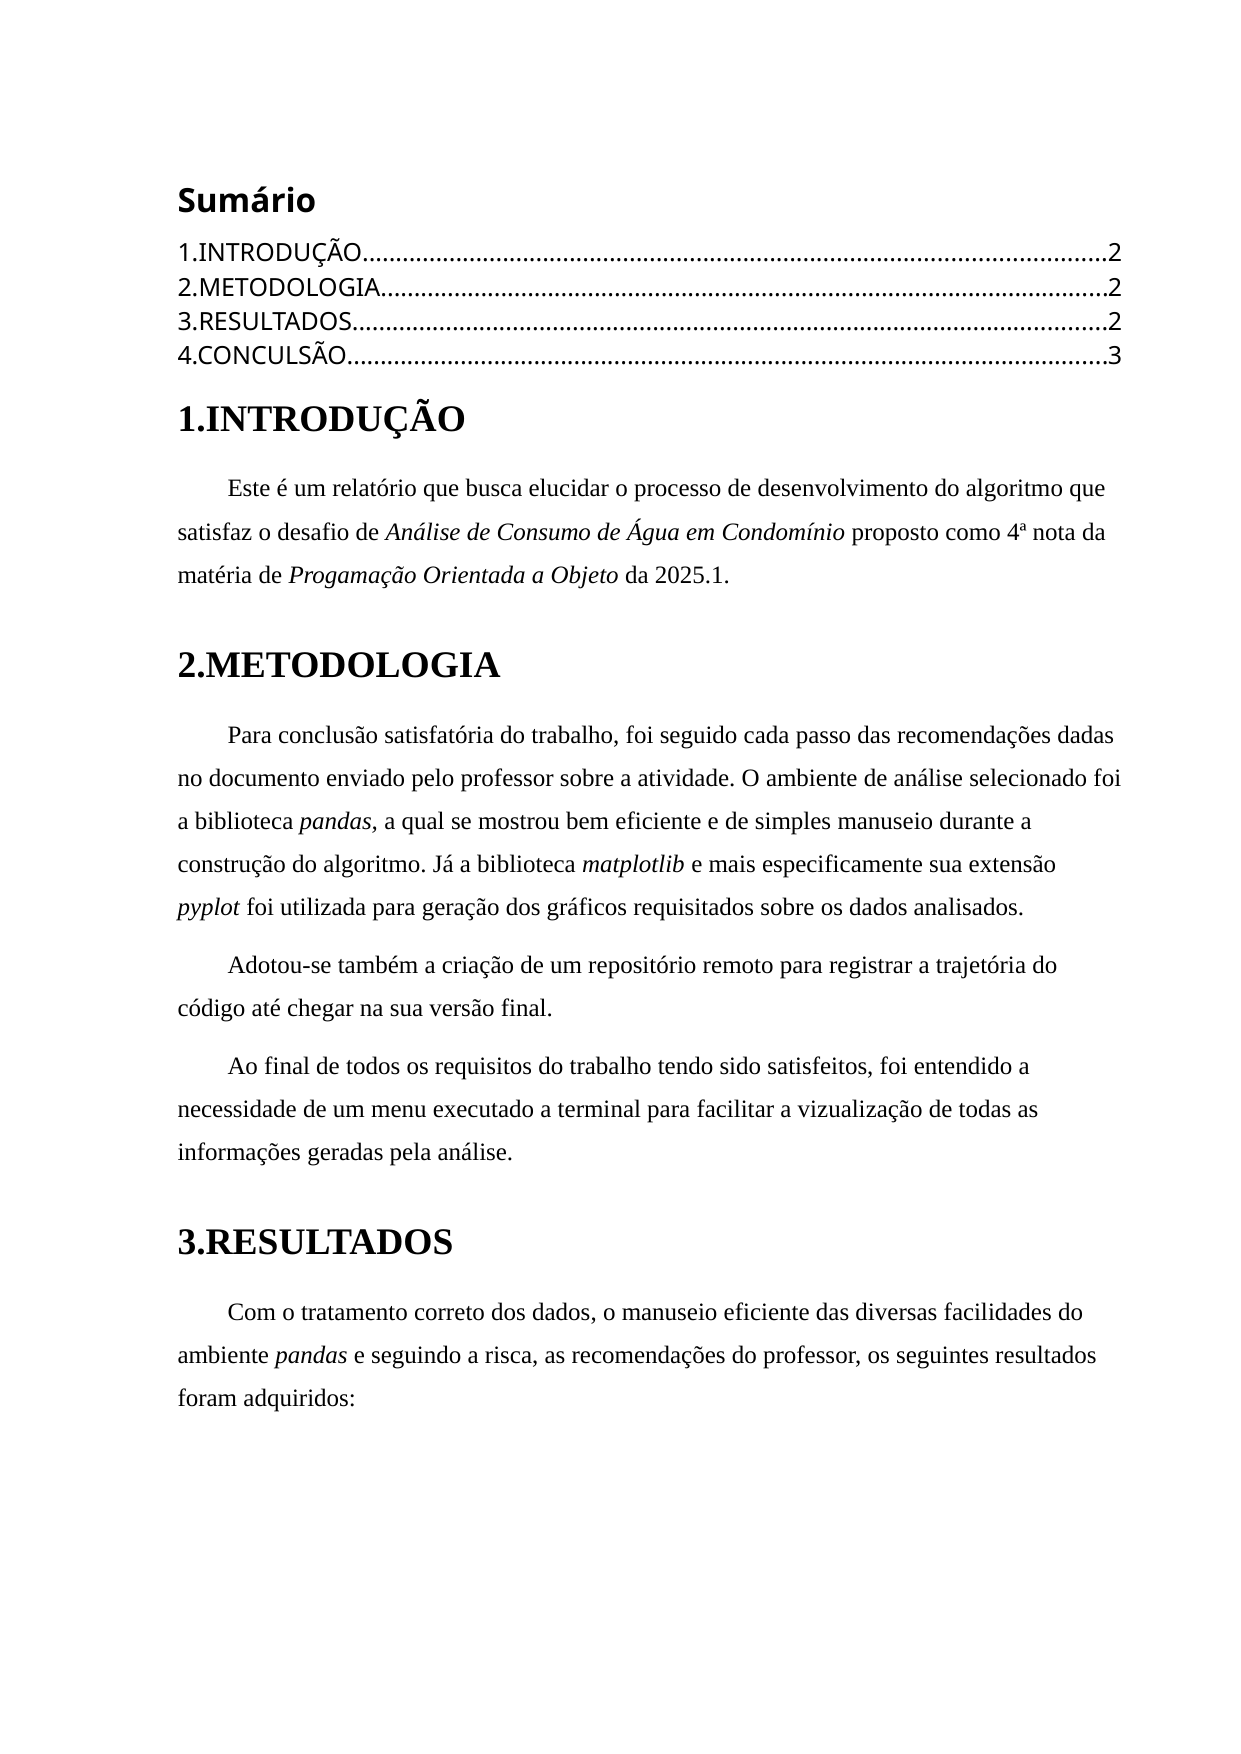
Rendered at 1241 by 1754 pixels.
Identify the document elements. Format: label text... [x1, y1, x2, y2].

text 1.INTRODUÇÃO 2 [177, 235, 1122, 269]
text 3.RESULTADOS 2 [177, 303, 1122, 337]
text Ao final de todos os requisitos do trabalho tendo sido satisfeitos, foi entendido a necessidade de um menu executado a terminal para facilitar a vizualização de todas as informações geradas pela análise. [177, 1051, 1122, 1166]
text Este é um relatório que busca elucidar o processo de desenvolvimento do algoritmo que satisfaz o desafio de Análise de Consumo de Água em Condomínio proposto como 4ª nota da matéria de Progamação Orientada a Objeto da 2025.1. [177, 473, 1122, 588]
text Adotou-se também a criação de um repositório remoto para registrar a trajetória do código até chegar na sua versão final. [177, 950, 1122, 1022]
text 2.METODOLOGIA 2 [177, 269, 1122, 303]
text 4.CONCULSÃO 3 [177, 337, 1122, 371]
text Com o tratamento correto dos dados, o manuseio eficiente das diversas facilidades do ambiente pandas e seguindo a risca, as recomendações do professor, os seguintes resultados foram adquiridos: [177, 1297, 1122, 1412]
subtitle 3.RESULTADOS [177, 1220, 1122, 1263]
subtitle 1.INTRODUÇÃO [177, 396, 1122, 439]
text Para conclusão satisfatória do trabalho, foi seguido cada passo das recomendações dadas no documento enviado pelo professor sobre a atividade. O ambiente de análise selecionado foi a biblioteca pandas, a qual se mostrou bem eficiente e de simples manuseio durante a construção do algoritmo. Já a biblioteca matplotlib e mais especificamente sua extensão pyplot foi utilizada para geração dos gráficos requisitados sobre os dados analisados. [177, 720, 1122, 921]
subtitle Sumário [177, 177, 1122, 223]
subtitle 2.METODOLOGIA [177, 642, 1122, 686]
